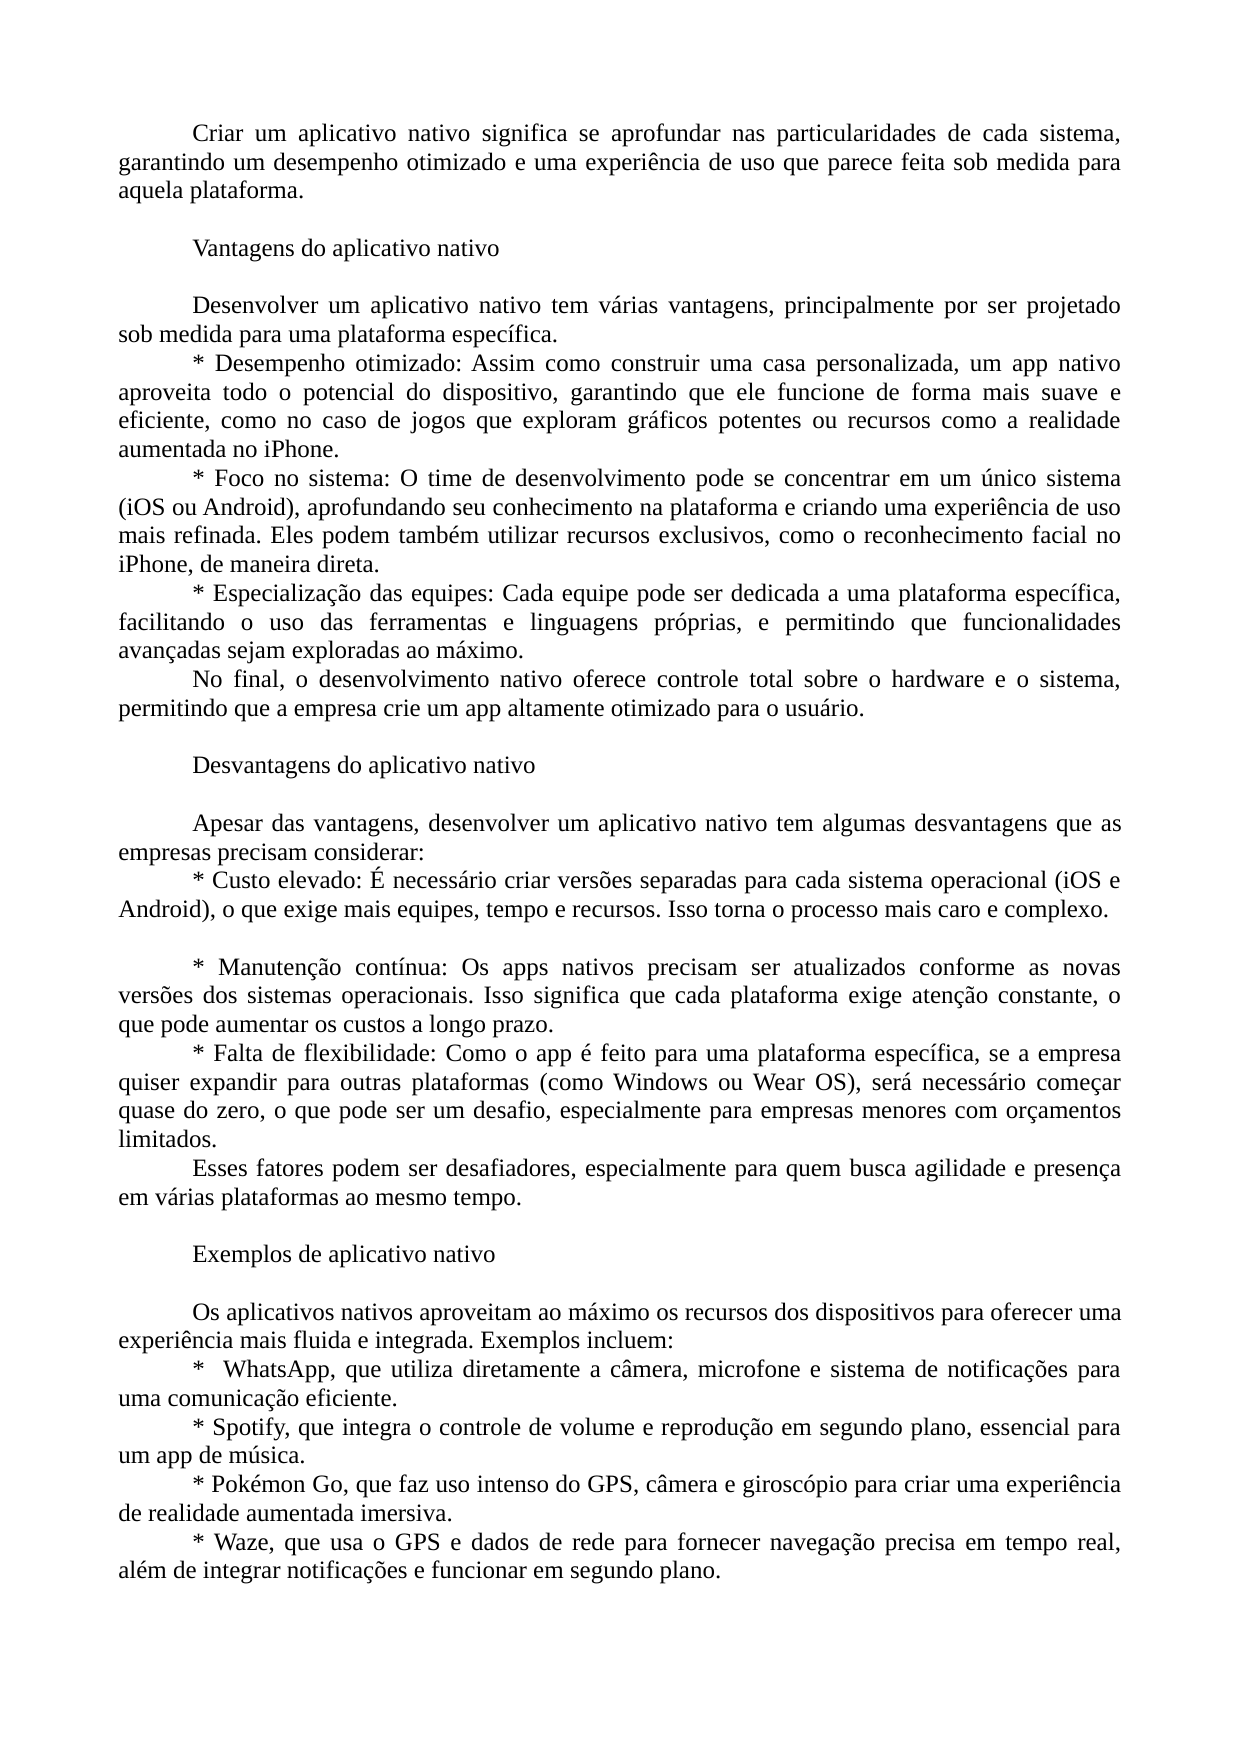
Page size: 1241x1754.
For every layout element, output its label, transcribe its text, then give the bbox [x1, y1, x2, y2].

text Vantagens do aplicativo nativo [118, 233, 1122, 262]
text Desenvolver um aplicativo nativo tem várias vantagens, principalmente por ser projetado sob medida para uma plataforma específica. [118, 291, 1122, 348]
text Os aplicativos nativos aproveitam ao máximo os recursos dos dispositivos para oferecer uma experiência mais fluida e integrada. Exemplos incluem: [118, 1297, 1122, 1354]
text * WhatsApp, que utiliza diretamente a câmera, microfone e sistema de notificações para uma comunicação eficiente. [118, 1354, 1122, 1412]
text * Waze, que usa o GPS e dados de rede para fornecer navegação precisa em tempo real, além de integrar notificações e funcionar em segundo plano. [118, 1527, 1122, 1584]
text * Pokémon Go, que faz uso intenso do GPS, câmera e giroscópio para criar uma experiência de realidade aumentada imersiva. [118, 1469, 1122, 1527]
text Exemplos de aplicativo nativo [118, 1239, 1122, 1268]
text * Foco no sistema: O time de desenvolvimento pode se concentrar em um único sistema (iOS ou Android), aprofundando seu conhecimento na plataforma e criando uma experiência de uso mais refinada. Eles podem também utilizar recursos exclusivos, como o reconhecimento facial no iPhone, de maneira direta. [118, 463, 1122, 578]
text * Manutenção contínua: Os apps nativos precisam ser atualizados conforme as novas versões dos sistemas operacionais. Isso significa que cada plataforma exige atenção constante, o que pode aumentar os custos a longo prazo. [118, 952, 1122, 1038]
text * Desempenho otimizado: Assim como construir uma casa personalizada, um app nativo aproveita todo o potencial do dispositivo, garantindo que ele funcione de forma mais suave e eficiente, como no caso de jogos que exploram gráficos potentes ou recursos como a realidade aumentada no iPhone. [118, 348, 1122, 463]
text Criar um aplicativo nativo significa se aprofundar nas particularidades de cada sistema, garantindo um desempenho otimizado e uma experiência de uso que parece feita sob medida para aquela plataforma. [118, 118, 1122, 204]
text * Custo elevado: É necessário criar versões separadas para cada sistema operacional (iOS e Android), o que exige mais equipes, tempo e recursos. Isso torna o processo mais caro e complexo. [118, 866, 1122, 923]
text * Spotify, que integra o controle de volume e reprodução em segundo plano, essencial para um app de música. [118, 1412, 1122, 1469]
text Desvantagens do aplicativo nativo [118, 751, 1122, 779]
text No final, o desenvolvimento nativo oferece controle total sobre o hardware e o sistema, permitindo que a empresa crie um app altamente otimizado para o usuário. [118, 664, 1122, 722]
text * Especialização das equipes: Cada equipe pode ser dedicada a uma plataforma específica, facilitando o uso das ferramentas e linguagens próprias, e permitindo que funcionalidades avançadas sejam exploradas ao máximo. [118, 578, 1122, 664]
text Apesar das vantagens, desenvolver um aplicativo nativo tem algumas desvantagens que as empresas precisam considerar: [118, 808, 1122, 866]
text * Falta de flexibilidade: Como o app é feito para uma plataforma específica, se a empresa quiser expandir para outras plataformas (como Windows ou Wear OS), será necessário começar quase do zero, o que pode ser um desafio, especialmente para empresas menores com orçamentos limitados. [118, 1038, 1122, 1153]
text Esses fatores podem ser desafiadores, especialmente para quem busca agilidade e presença em várias plataformas ao mesmo tempo. [118, 1153, 1122, 1211]
